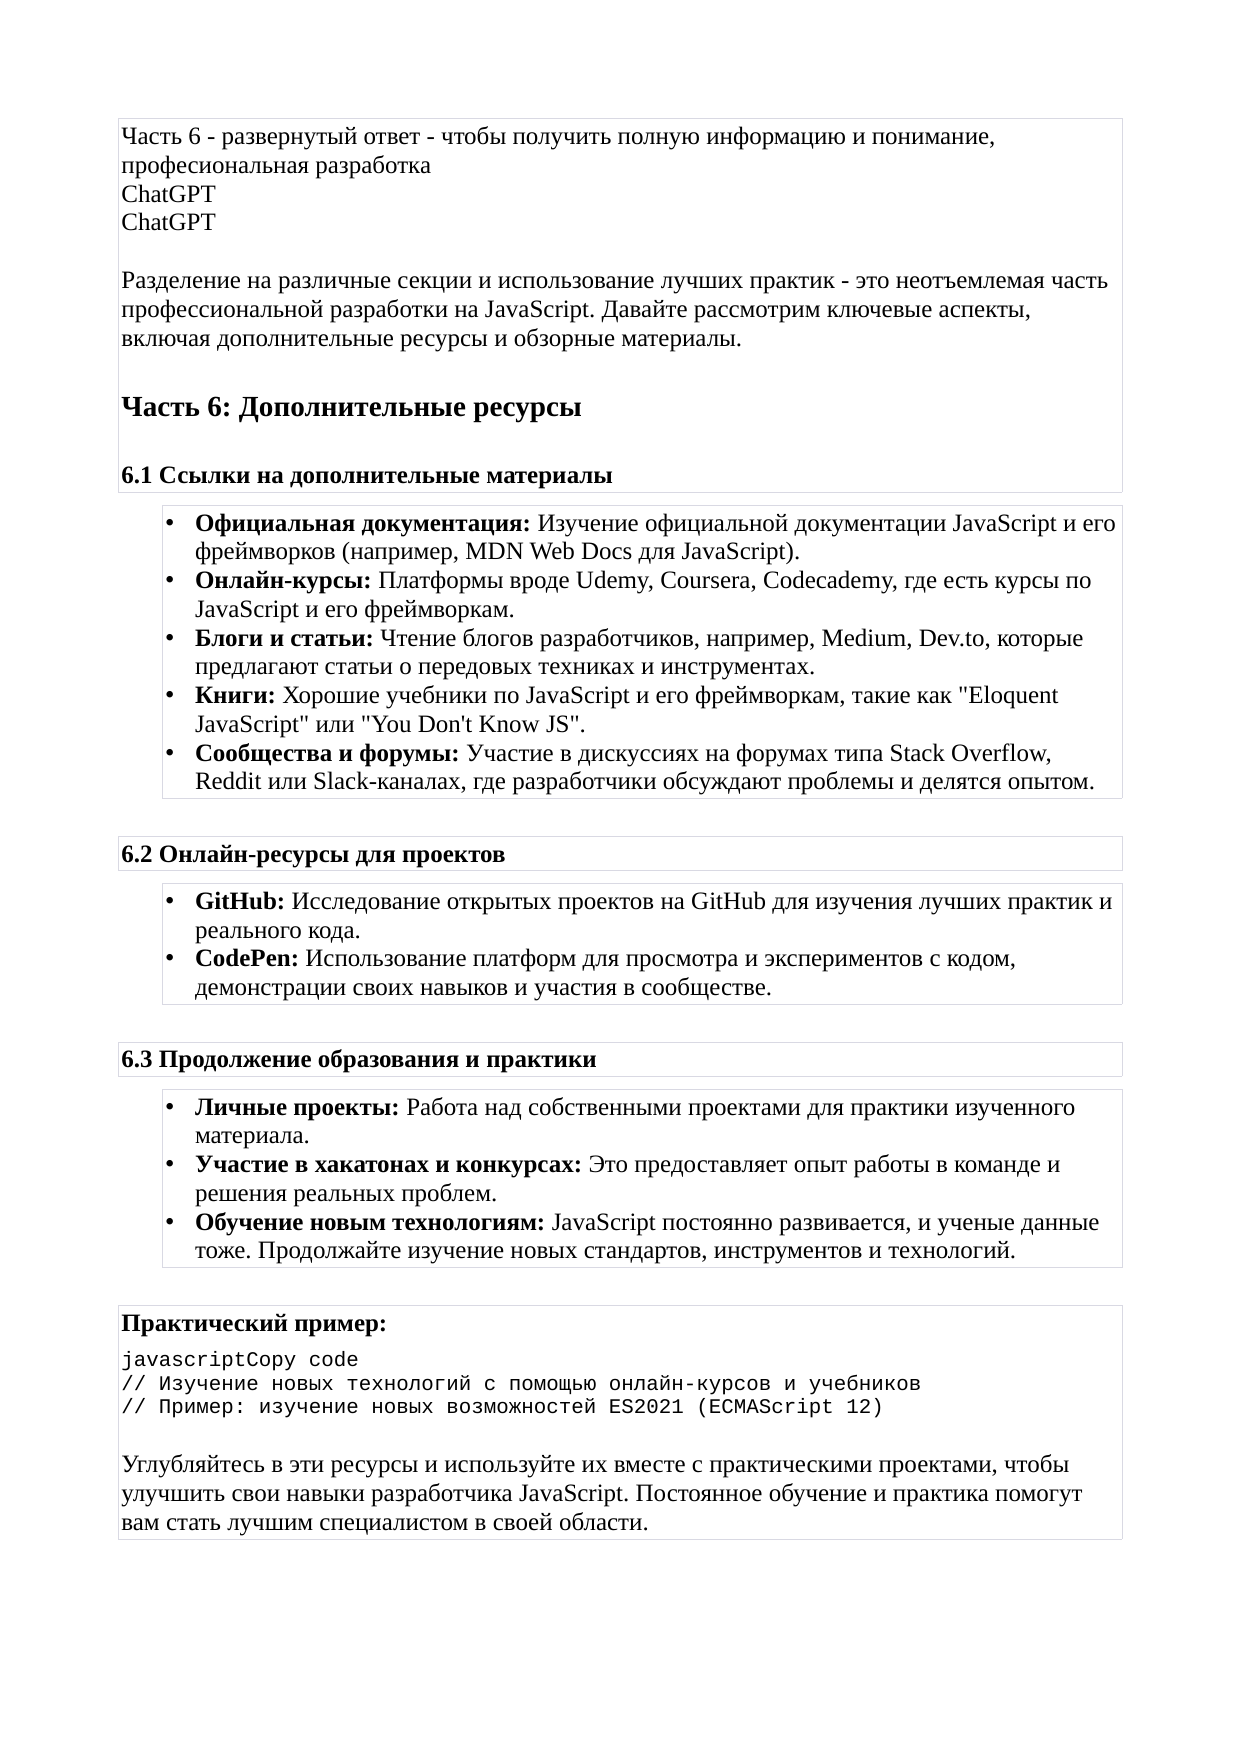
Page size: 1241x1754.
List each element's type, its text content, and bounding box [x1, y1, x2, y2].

list Обучение новым технологиям: JavaScript постоянно развивается, и ученые данные тоже. Продолжайте изучение новых стандартов, инструментов и технологий. [163, 1204, 1122, 1267]
list CodePen: Использование платформ для просмотра и экспериментов с кодом, демонстрации своих навыков и участия в сообществе. [163, 941, 1122, 1004]
list Онлайн-курсы: Платформы вроде Udemy, Coursera, Codecademy, где есть курсы по JavaScript и его фреймворкам. [163, 562, 1122, 620]
list Блоги и статьи: Чтение блогов разработчиков, например, Medium, Dev.to, которые предлагают статьи о передовых техниках и инструментах. [163, 620, 1122, 677]
list Книги: Хорошие учебники по JavaScript и его фреймворкам, такие как "Eloquent JavaScript" или "You Don't Know JS". [163, 677, 1122, 735]
subtitle 6.1 Ссылки на дополнительные материалы [119, 457, 1122, 492]
text Часть 6 - развернутый ответ - чтобы получить полную информацию и понимание, професиональная разработка [119, 119, 1122, 176]
text javascriptCopy code [119, 1346, 1122, 1370]
subtitle 6.3 Продолжение образования и практики [119, 1043, 1122, 1076]
list Участие в хакатонах и конкурсах: Это предоставляет опыт работы в команде и решения реальных проблем. [163, 1146, 1122, 1204]
text // Пример: изучение новых возможностей ES2021 (ECMAScript 12) [119, 1393, 1122, 1420]
subtitle 6.2 Онлайн-ресурсы для проектов [119, 837, 1122, 870]
list Сообщества и форумы: Участие в дискуссиях на форумах типа Stack Overflow, Reddit или Slack-каналах, где разработчики обсуждают проблемы и делятся опытом. [163, 735, 1122, 798]
text Разделение на различные секции и использование лучших практик - это неотъемлемая часть профессиональной разработки на JavaScript. Давайте рассмотрим ключевые аспекты, включая дополнительные ресурсы и обзорные материалы. [119, 263, 1122, 352]
subtitle Часть 6: Дополнительные ресурсы [119, 386, 1122, 423]
list Официальная документация: Изучение официальной документации JavaScript и его фреймворков (например, MDN Web Docs для JavaScript). [163, 506, 1122, 562]
text Углубляйтесь в эти ресурсы и используйте их вместе с практическими проектами, чтобы улучшить свои навыки разработчика JavaScript. Постоянное обучение и практика помогут вам стать лучшим специалистом в своей области. [119, 1447, 1122, 1539]
text ChatGPT [119, 176, 1122, 204]
text // Изучение новых технологий с помощью онлайн-курсов и учебников [119, 1370, 1122, 1393]
list Личные проекты: Работа над собственными проектами для практики изученного материала. [163, 1090, 1122, 1146]
subtitle Практический пример: [119, 1306, 1122, 1337]
list GitHub: Исследование открытых проектов на GitHub для изучения лучших практик и реального кода. [163, 884, 1122, 941]
text ChatGPT [119, 204, 1122, 236]
